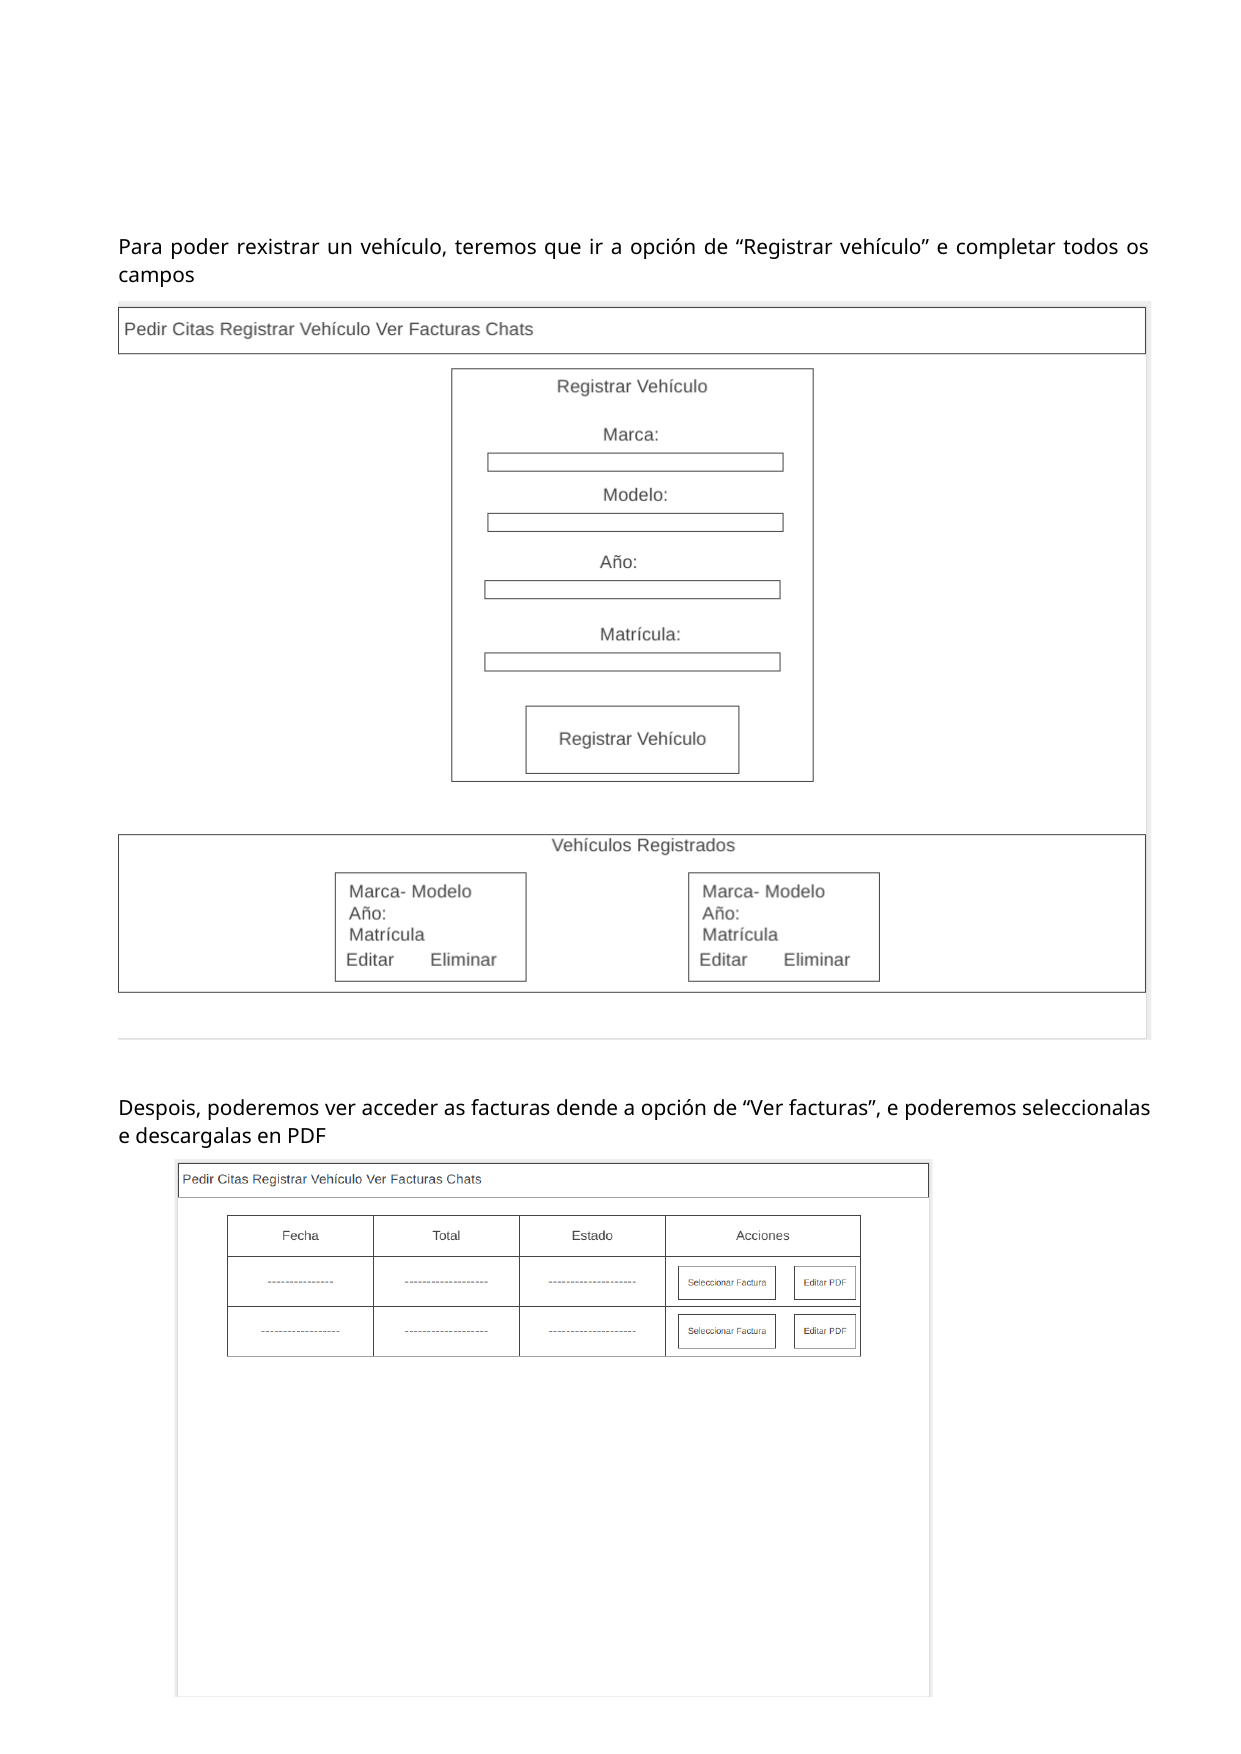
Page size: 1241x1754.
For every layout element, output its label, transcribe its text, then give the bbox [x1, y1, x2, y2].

text Despois, poderemos ver acceder as facturas dende a opción de “Ver facturas”, e poderemos seleccionalas e descargalas en PDF [118, 1093, 1152, 1150]
picture [174, 1159, 933, 1697]
text Para poder rexistrar un vehículo, teremos que ir a opción de “Registrar vehículo” e completar todos os campos [118, 118, 1152, 289]
picture [118, 301, 1152, 1040]
